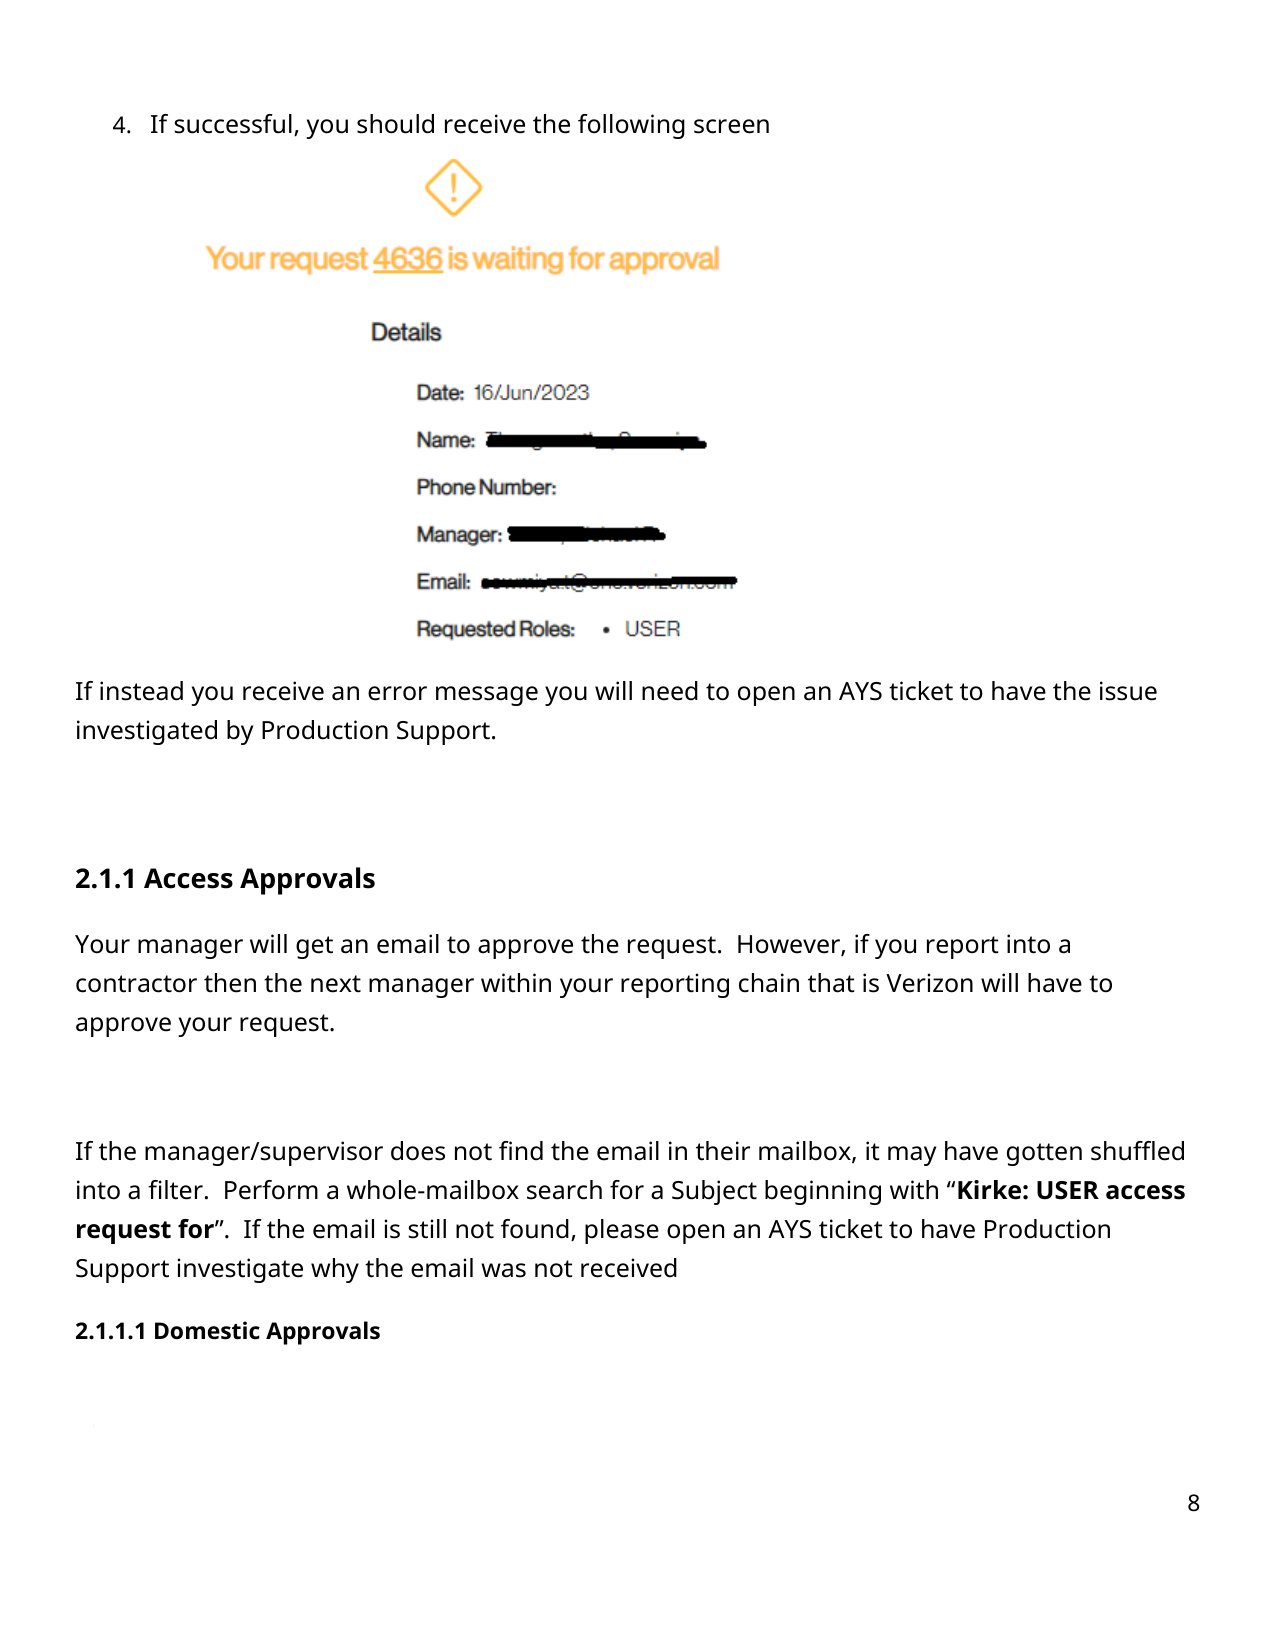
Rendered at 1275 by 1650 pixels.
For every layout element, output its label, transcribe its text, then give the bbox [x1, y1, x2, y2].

text If the manager/supervisor does not find the email in their mailbox, it may have gotten shuffled into a filter. Perform a whole-mailbox search for a Subject beginning with “Kirke: USER access request for”. If the email is still not found, please open an AYS ticket to have Production Support investigate why the email was not received [75, 1133, 1200, 1285]
picture [150, 145, 885, 644]
text If instead you receive an error message you will need to open an AYS ticket to have the issue investigated by Production Support. [75, 673, 1200, 825]
subtitle 2.1.1 Access Approvals [75, 859, 1200, 896]
subtitle 2.1.1.1 Domestic Approvals [75, 1315, 1200, 1346]
list If successful, you should receive the following screen [112, 106, 1200, 644]
text Your manager will get an email to approve the request. However, if you report into a contractor then the next manager within your reporting chain that is Verizon will have to approve your request. [75, 927, 1200, 1039]
